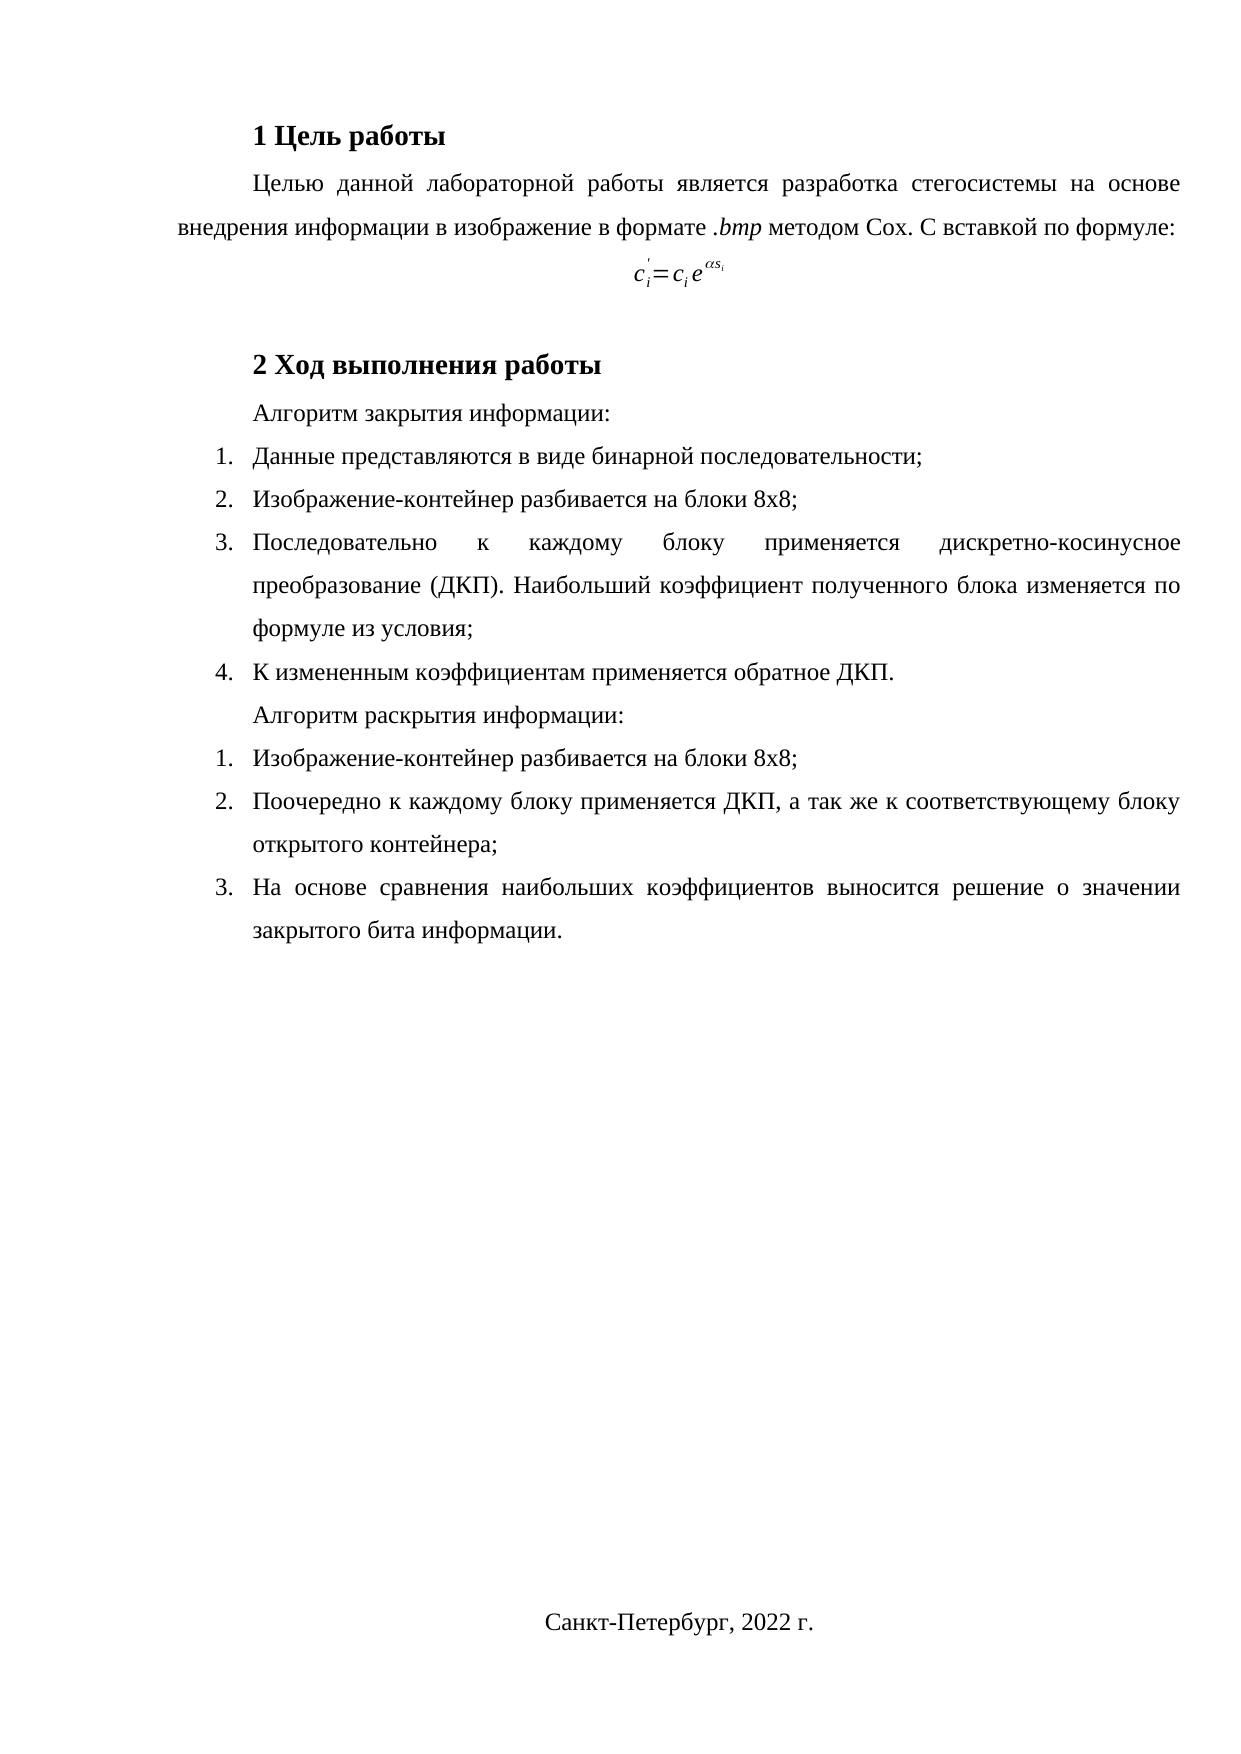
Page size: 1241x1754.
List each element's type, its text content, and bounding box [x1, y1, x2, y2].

list Изображение-контейнер разбивается на блоки 8x8; [215, 484, 1181, 513]
text Целью данной лабораторной работы является разработка стегосистемы на основе внедрения информации в изображение в формате .bmp методом Cox. С вставкой по формуле: [177, 168, 1181, 240]
list На основе сравнения наибольших коэффициентов выносится решение о значении закрытого бита информации. [215, 872, 1181, 944]
text Алгоритм закрытия информации: [177, 398, 1181, 427]
subtitle 2 Ход выполнения работы [177, 347, 1181, 381]
list Изображение-контейнер разбивается на блоки 8x8; [215, 743, 1181, 772]
list К измененным коэффициентам применяется обратное ДКП. [215, 657, 1181, 685]
text Алгоритм раскрытия информации: [177, 700, 1181, 728]
subtitle 1 Цель работы [177, 118, 1181, 152]
list Данные представляются в виде бинарной последовательности; [215, 441, 1181, 470]
list Последовательно к каждому блоку применяется дискретно-косинусное преобразование (ДКП). Наибольший коэффициент полученного блока изменяется по формуле из условия; [215, 527, 1181, 642]
list Поочередно к каждому блоку применяется ДКП, а так же к соответствующему блоку открытого контейнера; [215, 786, 1181, 858]
